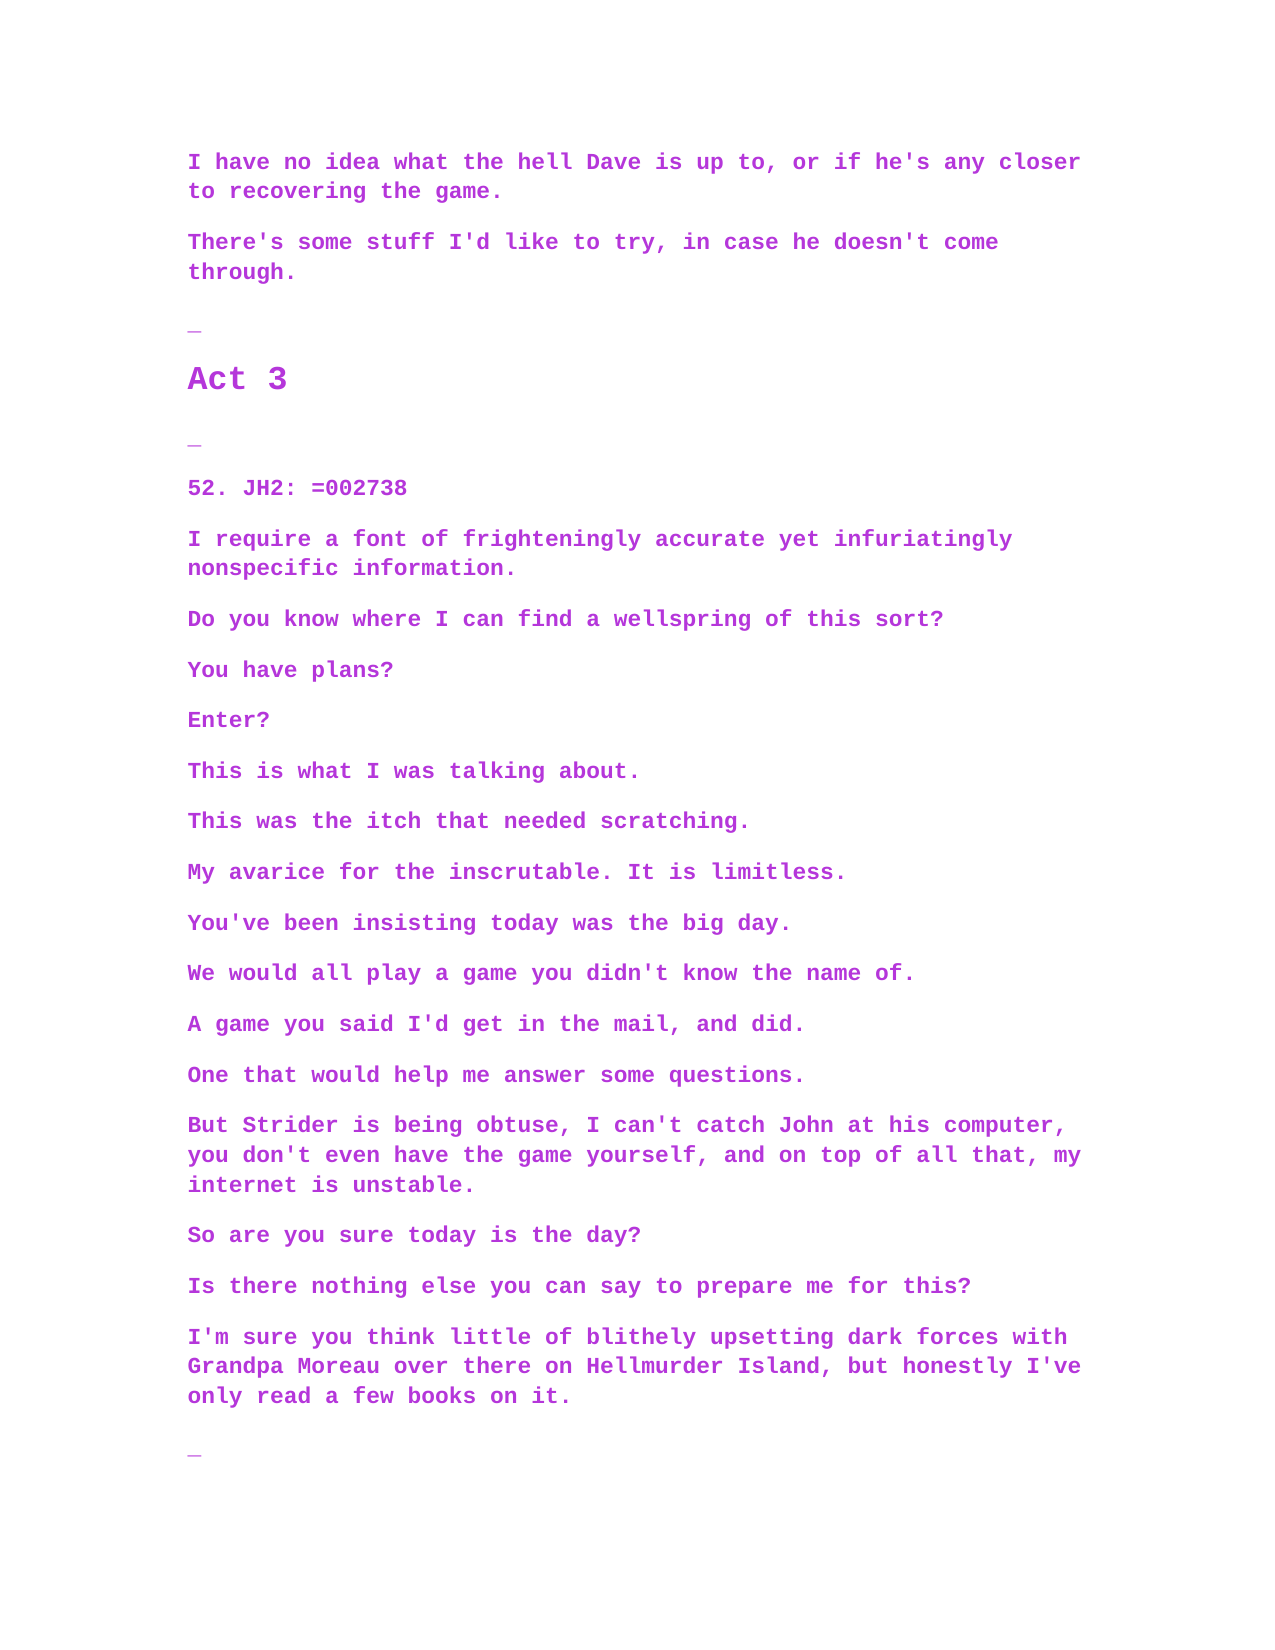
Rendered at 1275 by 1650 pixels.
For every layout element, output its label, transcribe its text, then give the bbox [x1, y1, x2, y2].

text But Strider is being obtuse, I can't catch John at his computer, you don't even have the game yourself, and on top of all that, my internet is unstable. [187, 1114, 1087, 1199]
text I'm sure you think little of blithely upsetting dark forces with Grandpa Moreau over there on Hellmurder Island, but honestly I've only read a few books on it. [187, 1325, 1087, 1411]
text This was the itch that needed scratching. [187, 810, 1087, 836]
text You have plans? [187, 658, 1087, 684]
text This is what I was talking about. [187, 759, 1087, 785]
text We would all play a game you didn't know the name of. [187, 962, 1087, 988]
text You've been insisting today was the big day. [187, 911, 1087, 937]
text Act 3 [187, 361, 1087, 399]
text So are you sure today is the day? [187, 1224, 1087, 1250]
text Is there nothing else you can say to prepare me for this? [187, 1274, 1087, 1300]
text One that would help me answer some questions. [187, 1063, 1087, 1089]
text Enter? [187, 709, 1087, 734]
text _ [187, 1435, 1087, 1461]
text I have no idea what the hell Dave is up to, or if he's any closer to recovering the game. [187, 150, 1087, 206]
text I require a font of frighteningly accurate yet infuriatingly nonspecific information. [187, 527, 1087, 583]
text A game you said I'd get in the mail, and did. [187, 1012, 1087, 1038]
text _ [187, 426, 1087, 452]
text Do you know where I can find a wellspring of this sort? [187, 607, 1087, 633]
text _ [187, 311, 1087, 337]
text My avarice for the inscrutable. It is limitless. [187, 861, 1087, 886]
text There's some stuff I'd like to try, in case he doesn't come through. [187, 230, 1087, 286]
text 52. JH2: =002738 [187, 476, 1087, 502]
